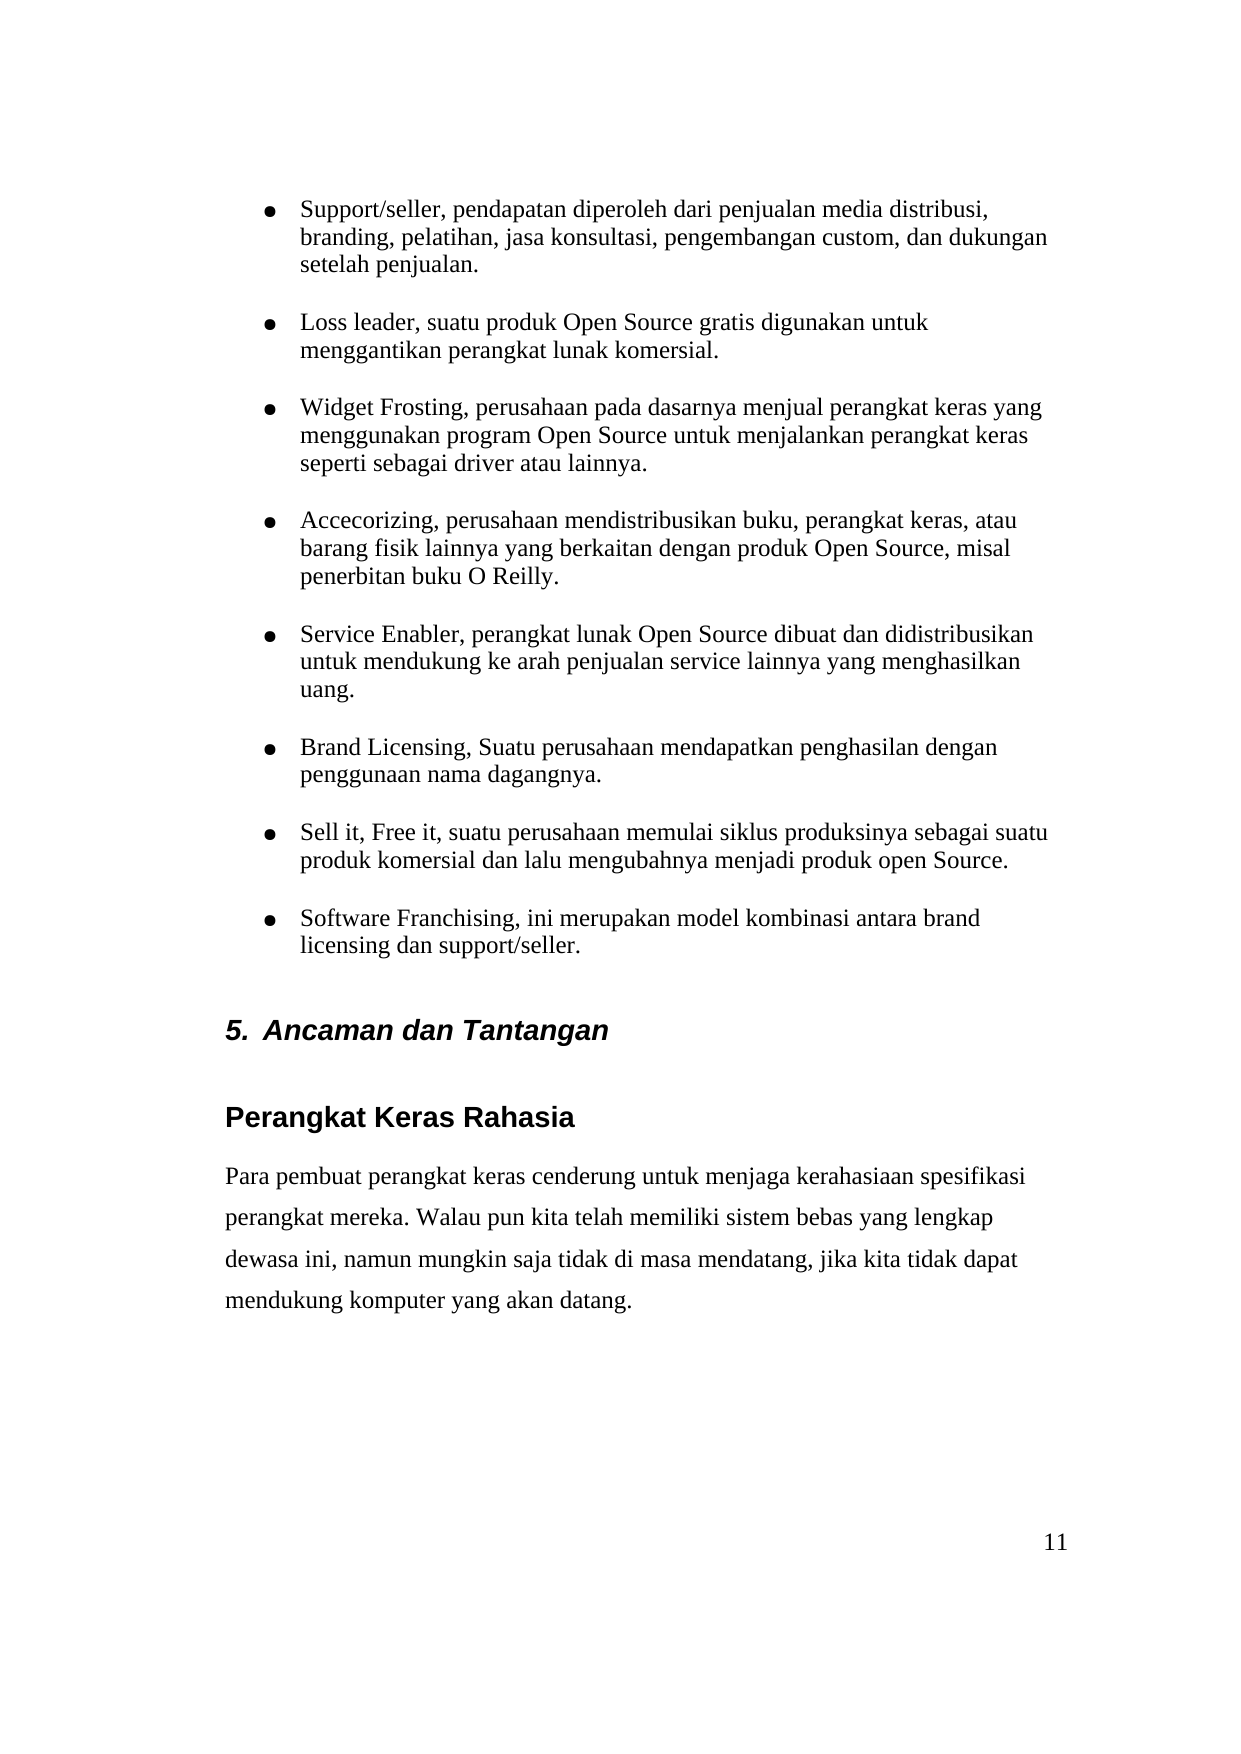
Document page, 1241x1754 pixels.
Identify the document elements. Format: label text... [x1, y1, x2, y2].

list Support/seller, pendapatan diperoleh dari penjualan media distribusi, branding, pelatihan, jasa konsultasi, pengembangan custom, dan dukungan setelah penjualan. [262, 195, 1068, 278]
text Para pembuat perangkat keras cenderung untuk menjaga kerahasiaan spesifikasi perangkat mereka. Walau pun kita telah memiliki sistem bebas yang lengkap dewasa ini, namun mungkin saja tidak di masa mendatang, jika kita tidak dapat mendukung komputer yang akan datang. [225, 1162, 1068, 1314]
list Service Enabler, perangkat lunak Open Source dibuat dan didistribusikan untuk mendukung ke arah penjualan service lainnya yang menghasilkan uang. [262, 620, 1068, 703]
list Software Franchising, ini merupakan model kombinasi antara brand licensing dan support/seller. [262, 904, 1068, 959]
list Loss leader, suatu produk Open Source gratis digunakan untuk menggantikan perangkat lunak komersial. [262, 308, 1068, 363]
list Sell it, Free it, suatu perusahaan memulai siklus produksinya sebagai suatu produk komersial dan lalu mengubahnya menjadi produk open Source. [262, 818, 1068, 874]
subtitle Ancaman dan Tantangan [225, 1014, 1068, 1047]
list Accecorizing, perusahaan mendistribusikan buku, perangkat keras, atau barang fisik lainnya yang berkaitan dengan produk Open Source, misal penerbitan buku O Reilly. [262, 507, 1068, 590]
list Widget Frosting, perusahaan pada dasarnya menjual perangkat keras yang menggunakan program Open Source untuk menjalankan perangkat keras seperti sebagai driver atau lainnya. [262, 393, 1068, 477]
list Brand Licensing, Suatu perusahaan mendapatkan penghasilan dengan penggunaan nama dagangnya. [262, 733, 1068, 788]
subtitle Perangkat Keras Rahasia [225, 1101, 1068, 1133]
